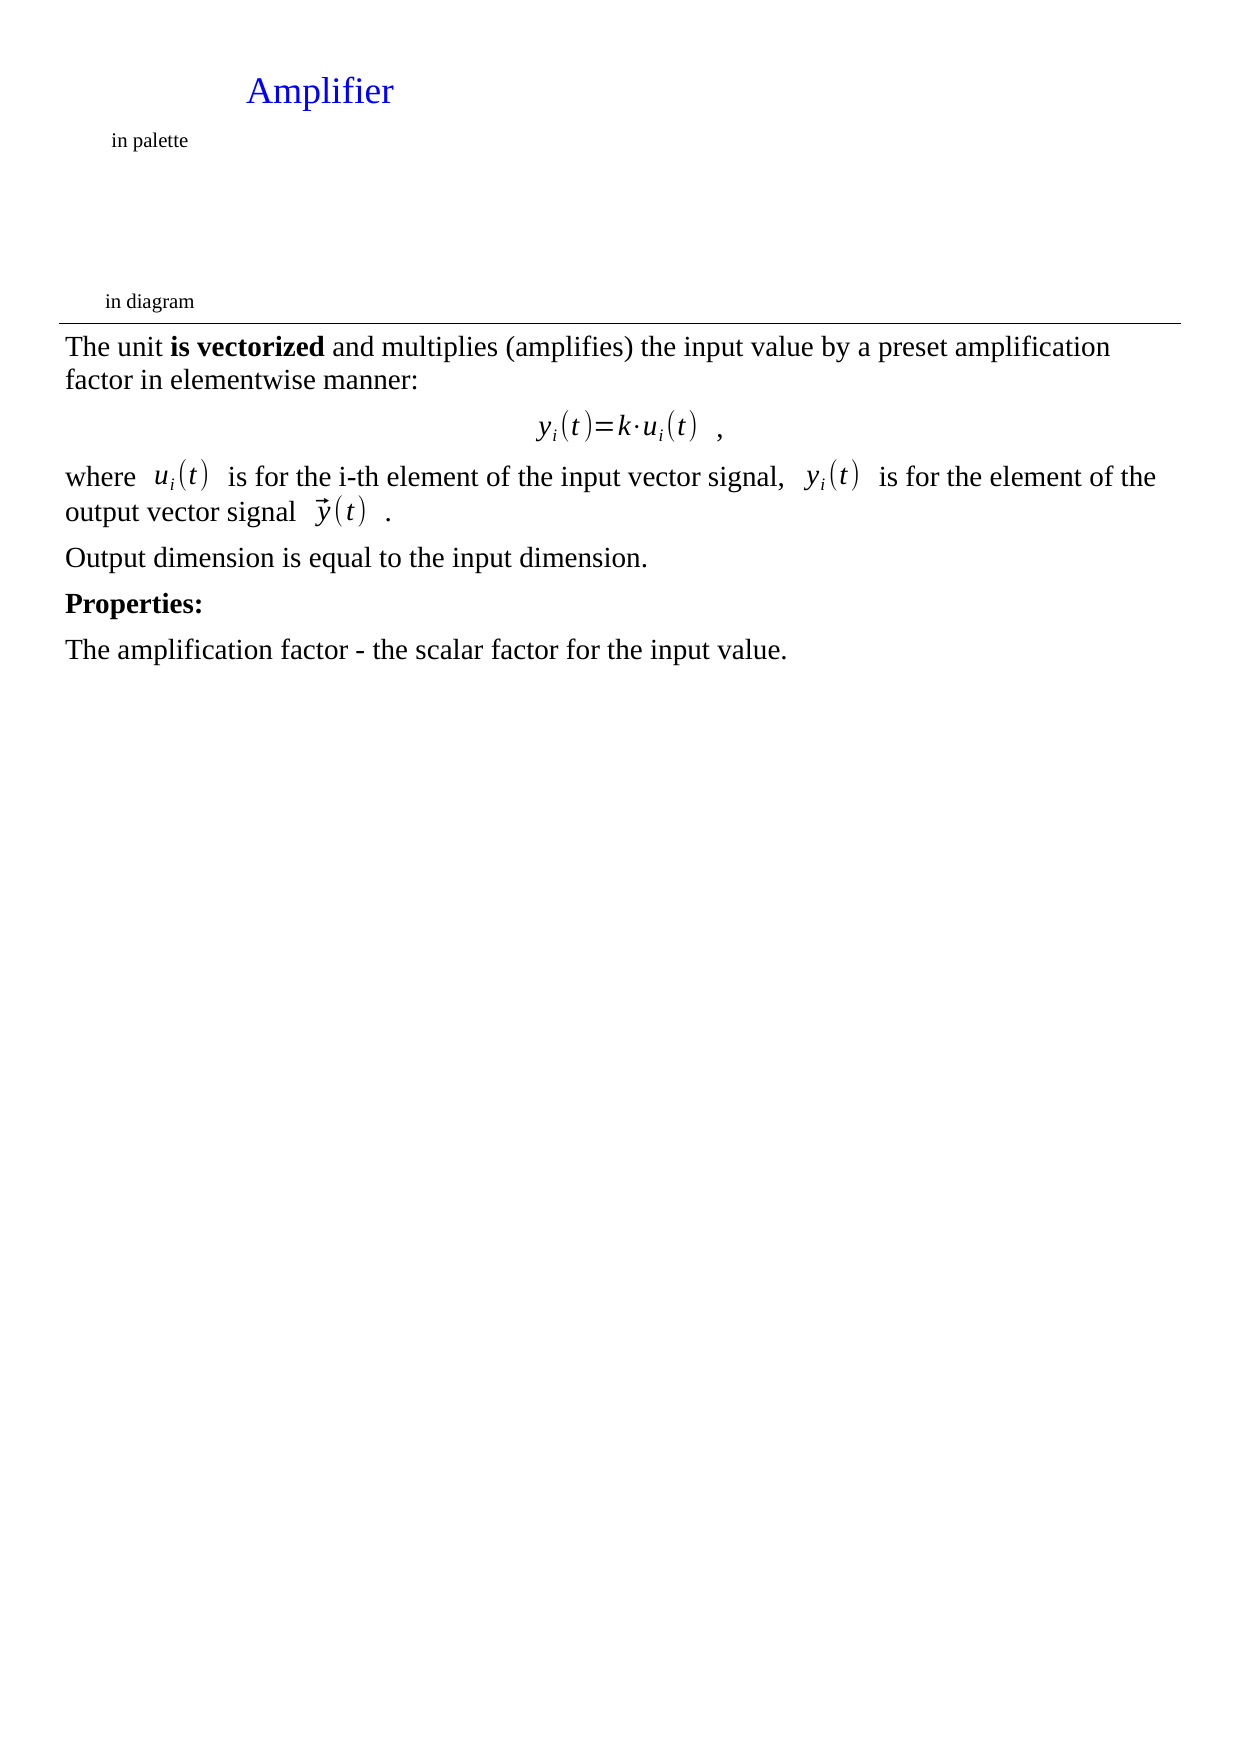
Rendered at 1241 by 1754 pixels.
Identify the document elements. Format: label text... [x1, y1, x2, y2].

table_cell The unit is vectorized and multiplies (amplifies) the input value by a preset amplification factor in elementwise manner: , whereis for the i-th element of the input vector signal,is for the element of the output vector signal. Output dimension is equal to the input dimension. Properties: The amplification factor - the scalar factor for the input value. [59, 324, 1181, 684]
table_cell [240, 122, 1181, 162]
table_cell [240, 283, 1181, 323]
table_cell in diagram [59, 283, 240, 323]
table_cell [240, 162, 1181, 283]
table_header Amplifier [240, 59, 1181, 122]
table_header [59, 59, 240, 122]
table_cell [59, 162, 240, 283]
table_cell in palette [59, 122, 240, 162]
